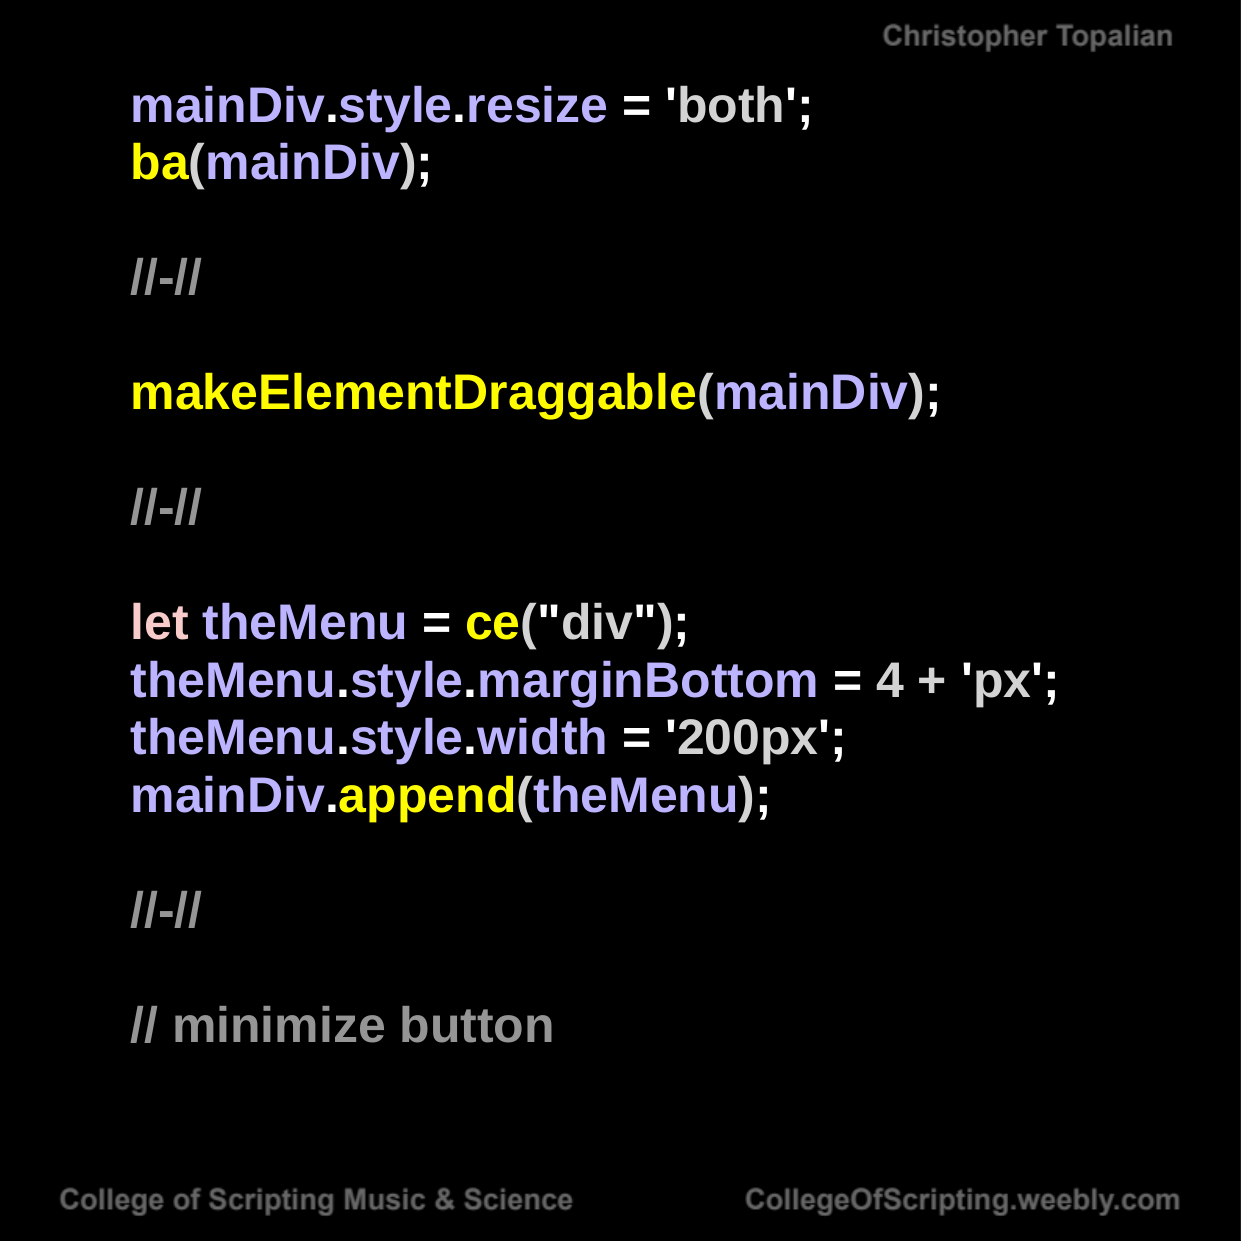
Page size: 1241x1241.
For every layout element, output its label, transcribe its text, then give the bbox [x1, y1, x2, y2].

text let theMenu = ce("div"); [75, 592, 1166, 650]
text ba(mainDiv); [75, 132, 1166, 190]
text theMenu.style.marginBottom = 4 + 'px'; [75, 650, 1166, 707]
text //-// [75, 247, 1166, 305]
text //-// [75, 477, 1166, 535]
text mainDiv.append(theMenu); [75, 765, 1166, 822]
text theMenu.style.width = '200px'; [75, 707, 1166, 765]
text // minimize button [75, 995, 1166, 1052]
text mainDiv.style.resize = 'both'; [75, 75, 1166, 132]
text makeElementDraggable(mainDiv); [75, 362, 1166, 420]
text //-// [75, 880, 1166, 937]
